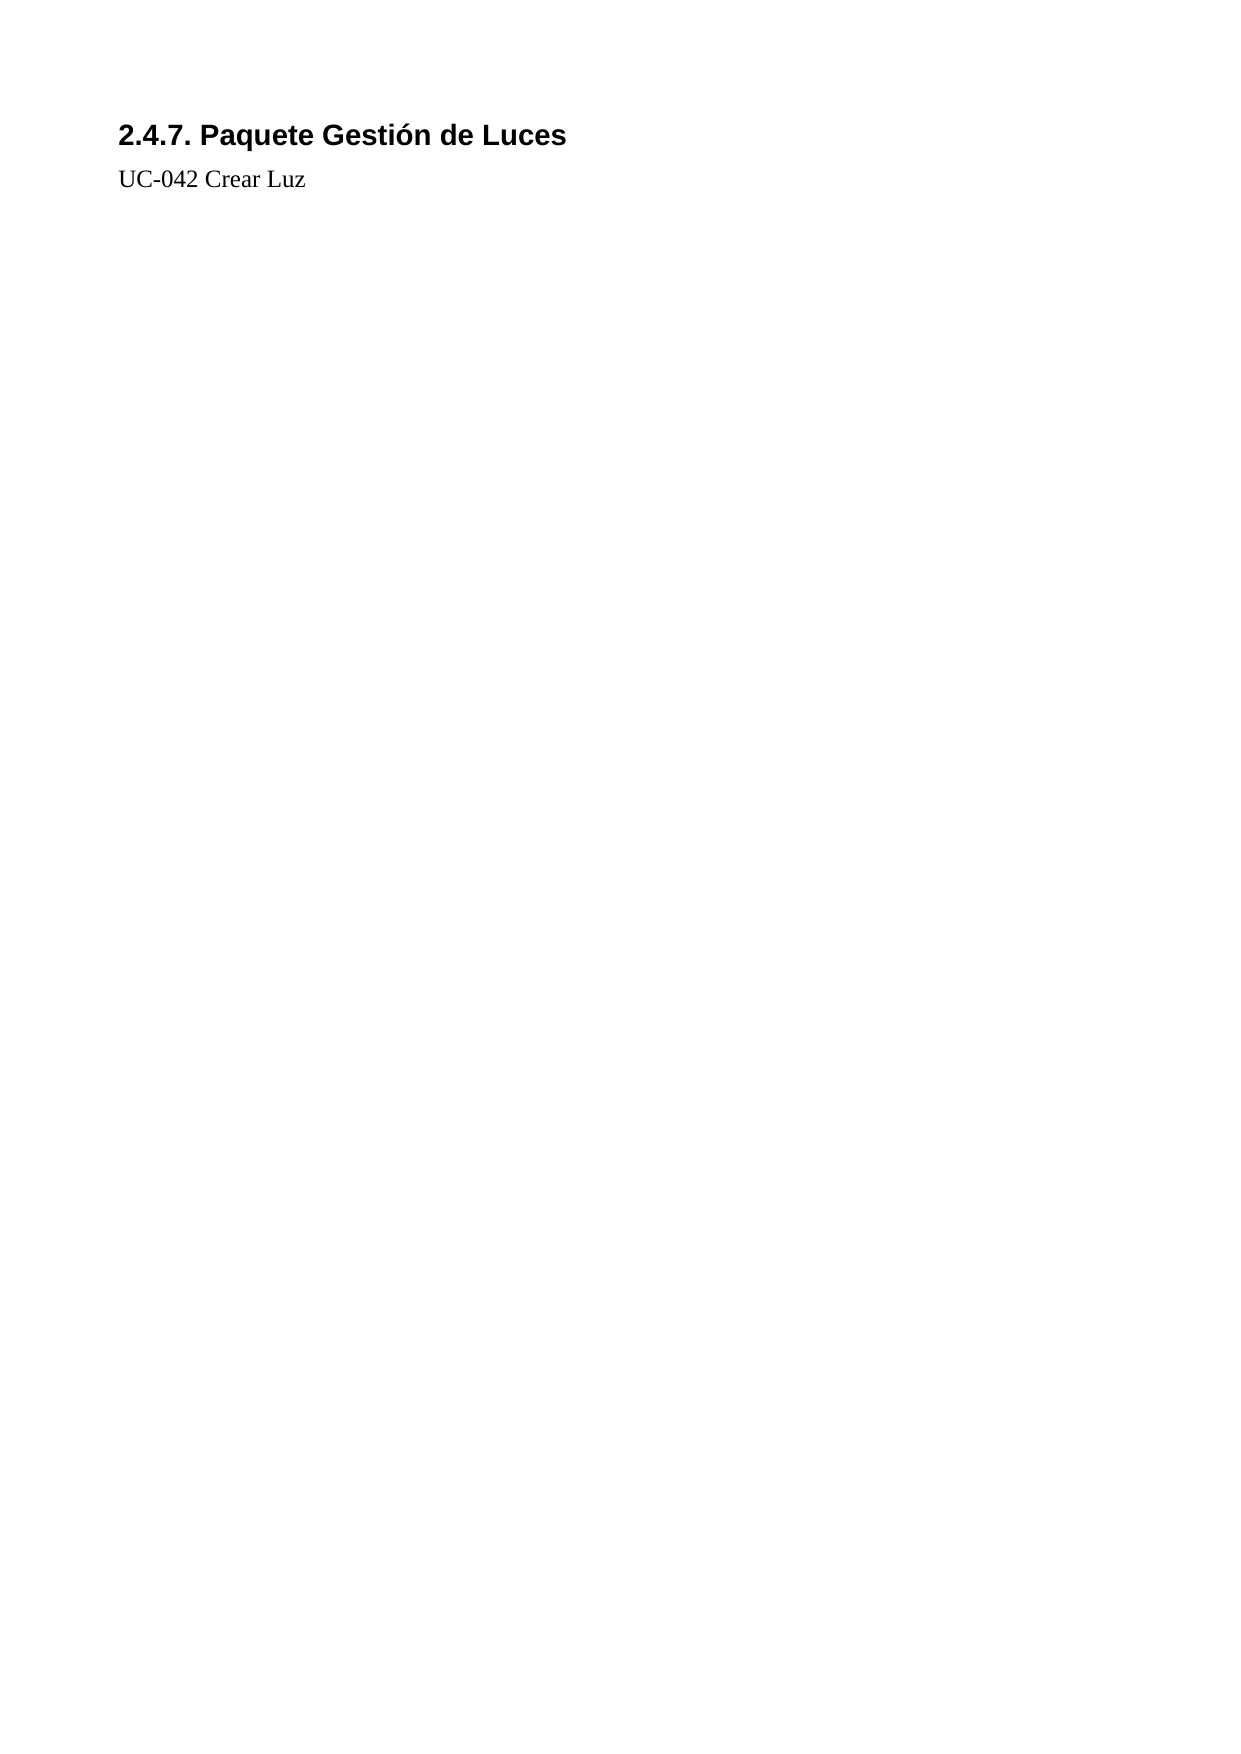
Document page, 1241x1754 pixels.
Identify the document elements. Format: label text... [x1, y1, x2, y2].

text UC-042 Crear Luz [118, 164, 1122, 193]
subtitle 2.4.7. Paquete Gestión de Luces [118, 118, 1122, 152]
